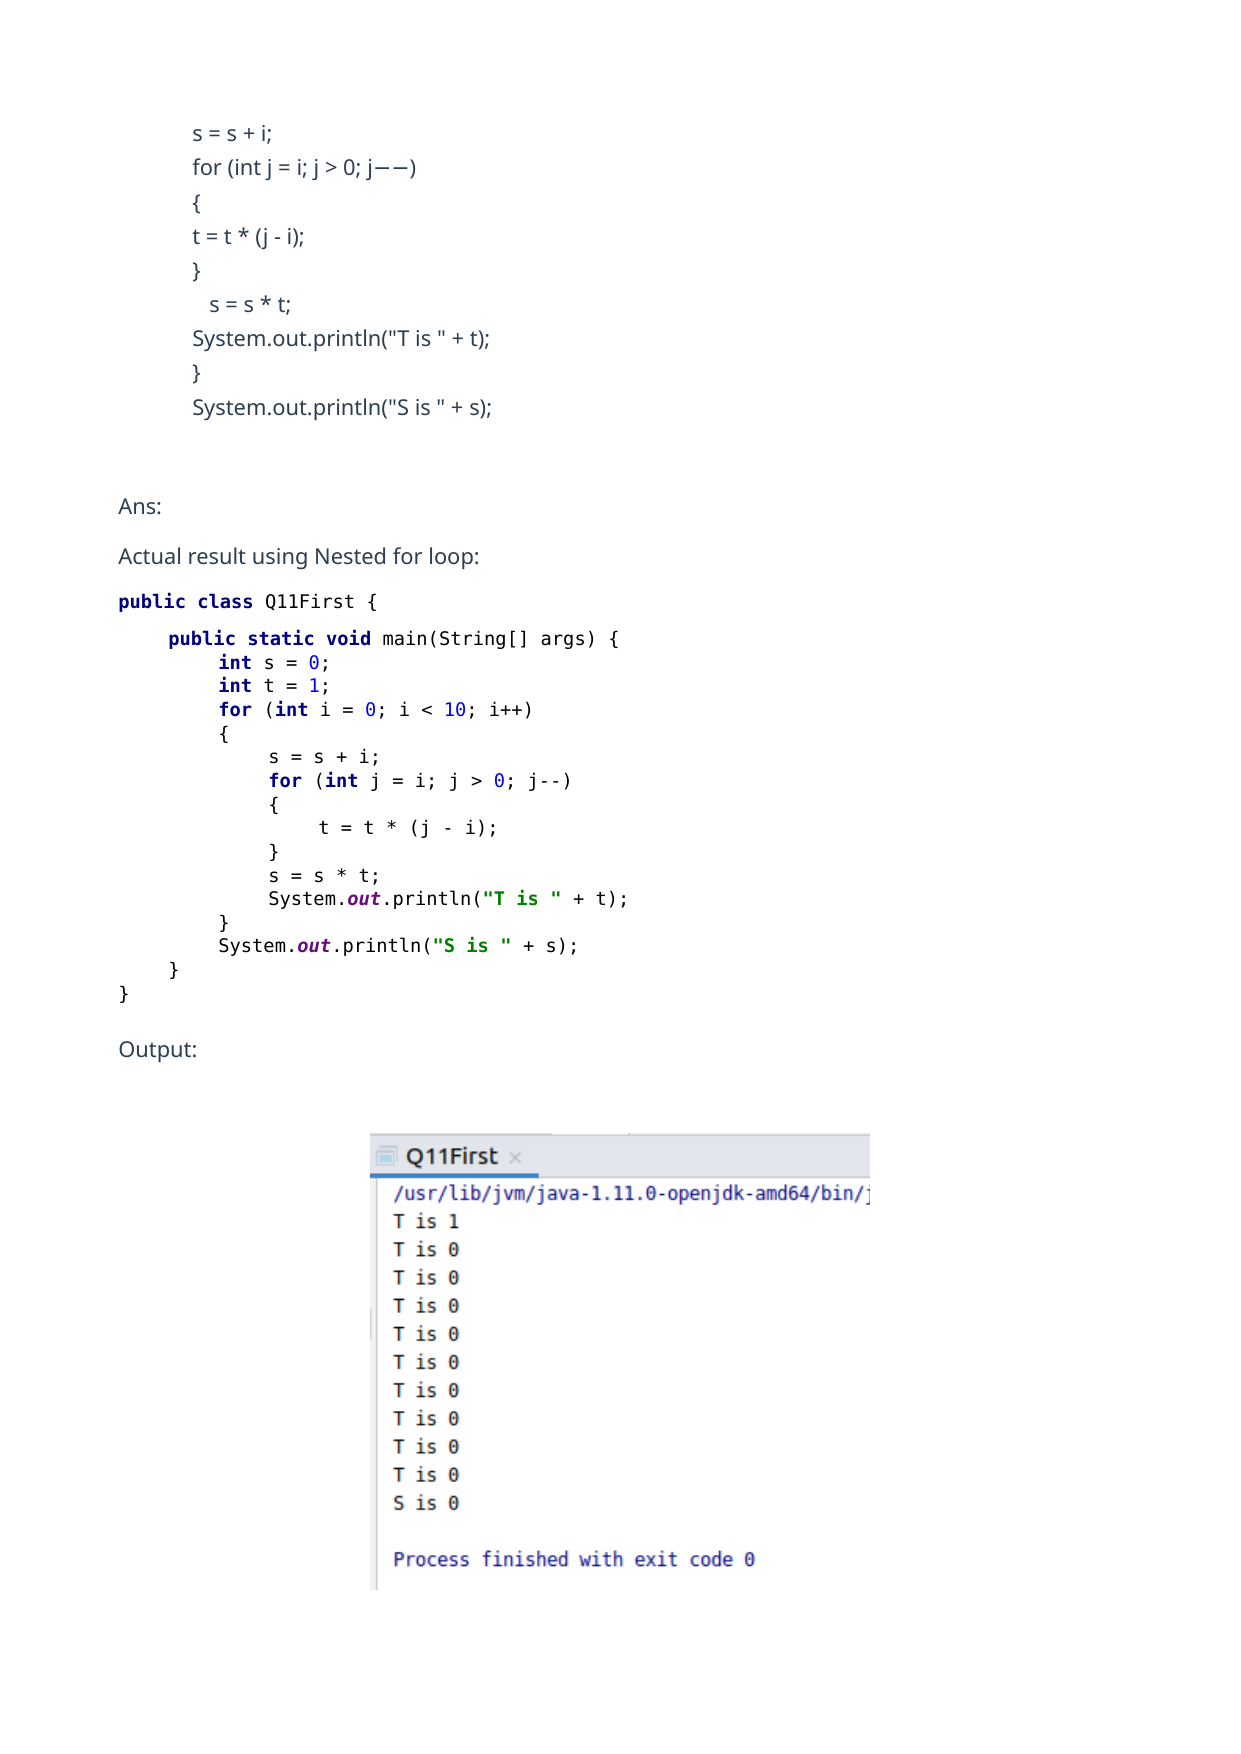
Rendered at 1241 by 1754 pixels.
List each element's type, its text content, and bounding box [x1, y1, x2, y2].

text public class Q11First { [118, 591, 1122, 612]
text int s = 0; [118, 652, 1122, 675]
text Actual result using Nested for loop: [118, 541, 1122, 571]
text for (int j = i; j > 0; j--) [118, 770, 1122, 794]
picture [370, 1133, 870, 1590]
text System.out.println("T is " + t); [118, 888, 1122, 912]
text t = t * (j - i); [118, 817, 1122, 841]
text } [118, 959, 1122, 983]
text for (int i = 0; i < 10; i++) [118, 699, 1122, 723]
text } [118, 983, 1122, 1005]
text } [118, 912, 1122, 936]
text Ans: [118, 491, 1122, 521]
text Output: [118, 1034, 1122, 1064]
text int t = 1; [118, 675, 1122, 699]
text public static void main(String[] args) { [118, 628, 1122, 652]
text } [118, 841, 1122, 864]
text { [118, 794, 1122, 817]
text s = s * t; [118, 864, 1122, 888]
text { [118, 723, 1122, 746]
text s = s + i; for (int j = i; j > 0; j−−) { t = t * (j - i); } s = s * t; System.out.println("T is " + t); } System.out.println("S is " + s); [118, 118, 1122, 421]
text s = s + i; [118, 746, 1122, 770]
text System.out.println("S is " + s); [118, 936, 1122, 959]
